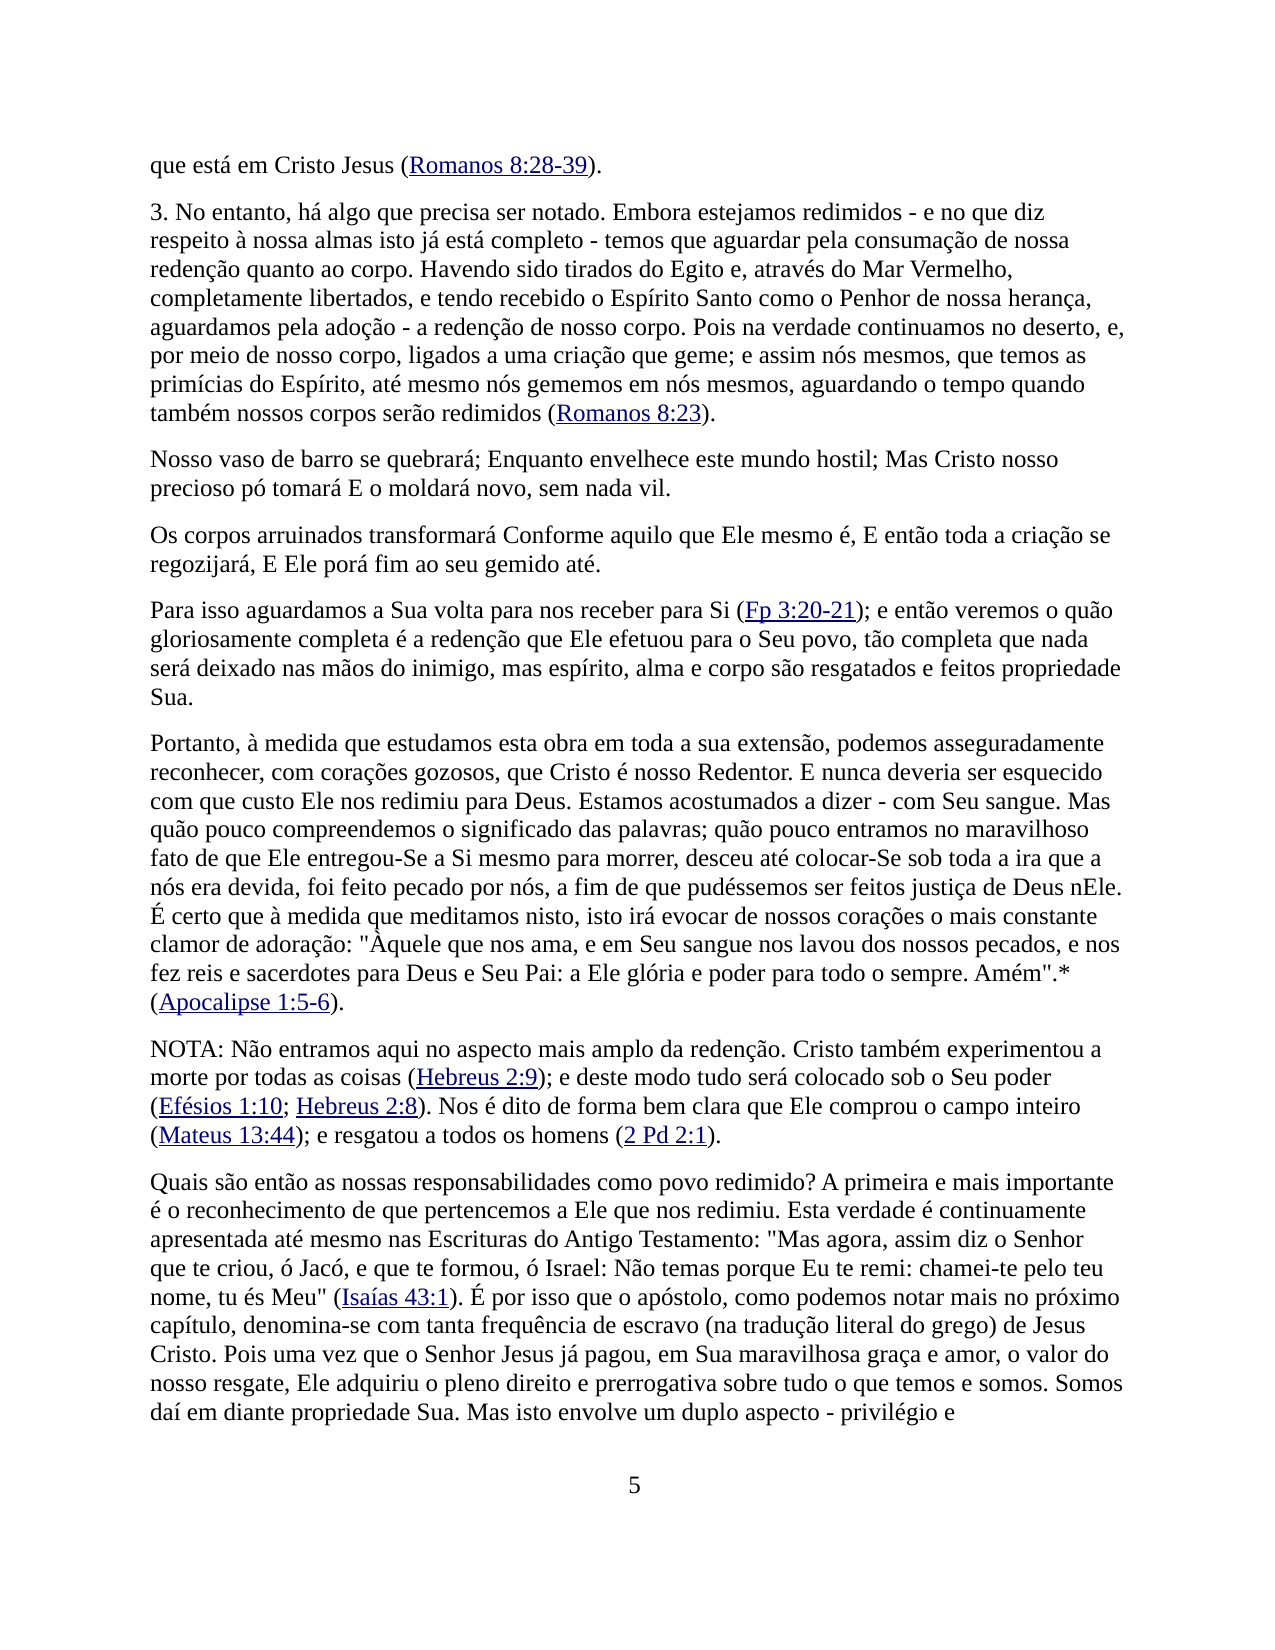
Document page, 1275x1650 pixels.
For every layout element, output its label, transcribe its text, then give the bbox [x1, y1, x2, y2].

text que está em Cristo Jesus (Romanos 8:28-39). [150, 150, 1125, 179]
text Portanto, à medida que estudamos esta obra em toda a sua extensão, podemos asseguradamente reconhecer, com corações gozosos, que Cristo é nosso Redentor. E nunca deveria ser esquecido com que custo Ele nos redimiu para Deus. Estamos acostumados a dizer - com Seu sangue. Mas quão pouco compreendemos o significado das palavras; quão pouco entramos no maravilhoso fato de que Ele entregou-Se a Si mesmo para morrer, desceu até colocar-Se sob toda a ira que a nós era devida, foi feito pecado por nós, a fim de que pudéssemos ser feitos justiça de Deus nEle. É certo que à medida que meditamos nisto, isto irá evocar de nossos corações o mais constante clamor de adoração: "Àquele que nos ama, e em Seu sangue nos lavou dos nossos pecados, e nos fez reis e sacerdotes para Deus e Seu Pai: a Ele glória e poder para todo o sempre. Amém".* (Apocalipse 1:5-6). [150, 728, 1125, 1016]
text Quais são então as nossas responsabilidades como povo redimido? A primeira e mais importante é o reconhecimento de que pertencemos a Ele que nos redimiu. Esta verdade é continuamente apresentada até mesmo nas Escrituras do Antigo Testamento: "Mas agora, assim diz o Senhor que te criou, ó Jacó, e que te formou, ó Israel: Não temas porque Eu te remi: chamei-te pelo teu nome, tu és Meu" (Isaías 43:1). É por isso que o apóstolo, como podemos notar mais no próximo capítulo, denomina-se com tanta frequência de escravo (na tradução literal do grego) de Jesus Cristo. Pois uma vez que o Senhor Jesus já pagou, em Sua maravilhosa graça e amor, o valor do nosso resgate, Ele adquiriu o pleno direito e prerrogativa sobre tudo o que temos e somos. Somos daí em diante propriedade Sua. Mas isto envolve um duplo aspecto - privilégio e [150, 1167, 1125, 1425]
text Nosso vaso de barro se quebrará; Enquanto envelhece este mundo hostil; Mas Cristo nosso precioso pó tomará E o moldará novo, sem nada vil. [150, 444, 1125, 502]
text 3. No entanto, há algo que precisa ser notado. Embora estejamos redimidos - e no que diz respeito à nossa almas isto já está completo - temos que aguardar pela consumação de nossa redenção quanto ao corpo. Havendo sido tirados do Egito e, através do Mar Vermelho, completamente libertados, e tendo recebido o Espírito Santo como o Penhor de nossa herança, aguardamos pela adoção - a redenção de nosso corpo. Pois na verdade continuamos no deserto, e, por meio de nosso corpo, ligados a uma criação que geme; e assim nós mesmos, que temos as primícias do Espírito, até mesmo nós gememos em nós mesmos, aguardando o tempo quando também nossos corpos serão redimidos (Romanos 8:23). [150, 197, 1125, 427]
text Os corpos arruinados transformará Conforme aquilo que Ele mesmo é, E então toda a criação se regozijará, E Ele porá fim ao seu gemido até. [150, 520, 1125, 577]
text Para isso aguardamos a Sua volta para nos receber para Si (Fp 3:20-21); e então veremos o quão gloriosamente completa é a redenção que Ele efetuou para o Seu povo, tão completa que nada será deixado nas mãos do inimigo, mas espírito, alma e corpo são resgatados e feitos propriedade Sua. [150, 595, 1125, 710]
text NOTA: Não entramos aqui no aspecto mais amplo da redenção. Cristo também experimentou a morte por todas as coisas (Hebreus 2:9); e deste modo tudo será colocado sob o Seu poder (Efésios 1:10; Hebreus 2:8). Nos é dito de forma bem clara que Ele comprou o campo inteiro (Mateus 13:44); e resgatou a todos os homens (2 Pd 2:1). [150, 1034, 1125, 1149]
